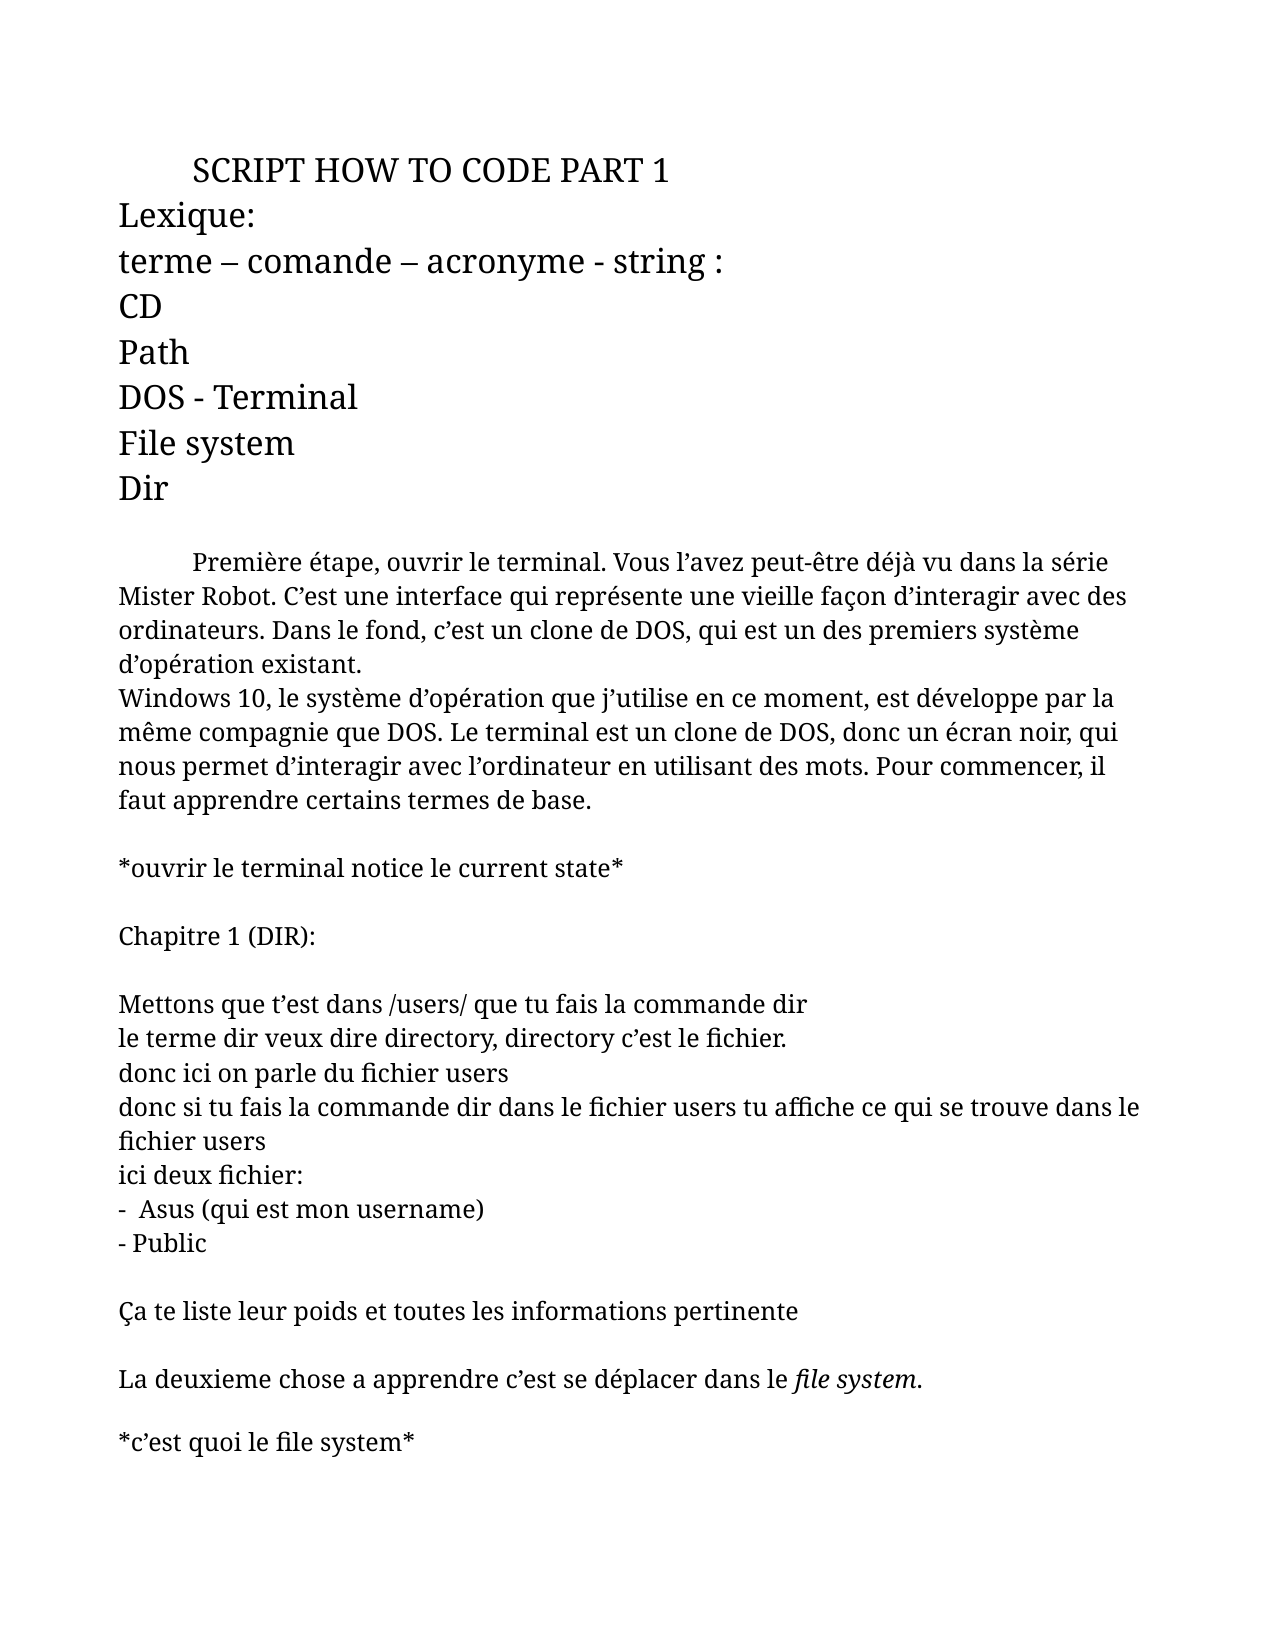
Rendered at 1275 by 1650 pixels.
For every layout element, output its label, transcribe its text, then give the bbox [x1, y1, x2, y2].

text - Asus (qui est mon username) [118, 1191, 1157, 1226]
text La deuxieme chose a apprendre c’est se déplacer dans le file system. [118, 1362, 1157, 1396]
text *ouvrir le terminal notice le current state* [118, 851, 1157, 885]
text - Public [118, 1226, 1157, 1259]
text CD [118, 283, 1157, 328]
text donc si tu fais la commande dir dans le fichier users tu affiche ce qui se trouve dans le fichier users [118, 1089, 1157, 1157]
text *c’est quoi le file system* [118, 1424, 1157, 1459]
text Ça te liste leur poids et toutes les informations pertinente [118, 1294, 1157, 1328]
text Chapitre 1 (DIR): [118, 919, 1157, 953]
text File system [118, 419, 1157, 465]
text Path [118, 328, 1157, 374]
text Lexique: [118, 192, 1157, 238]
text le terme dir veux dire directory, directory c’est le fichier. [118, 1021, 1157, 1055]
text donc ici on parle du fichier users [118, 1055, 1157, 1089]
text SCRIPT HOW TO CODE PART 1 [118, 147, 1157, 192]
text Mettons que t’est dans /users/ que tu fais la commande dir [118, 987, 1157, 1021]
text Dir [118, 465, 1157, 510]
text Première étape, ouvrir le terminal. Vous l’avez peut-être déjà vu dans la série Mister Robot. C’est une interface qui représente une vieille façon d’interagir avec des ordinateurs. Dans le fond, c’est un clone de DOS, qui est un des premiers système d’opération existant. [118, 544, 1157, 681]
text ici deux fichier: [118, 1157, 1157, 1191]
text DOS - Terminal [118, 374, 1157, 419]
text terme – comande – acronyme - string : [118, 238, 1157, 283]
text Windows 10, le système d’opération que j’utilise en ce moment, est développe par la même compagnie que DOS. Le terminal est un clone de DOS, donc un écran noir, qui nous permet d’interagir avec l’ordinateur en utilisant des mots. Pour commencer, il faut apprendre certains termes de base. [118, 681, 1157, 817]
